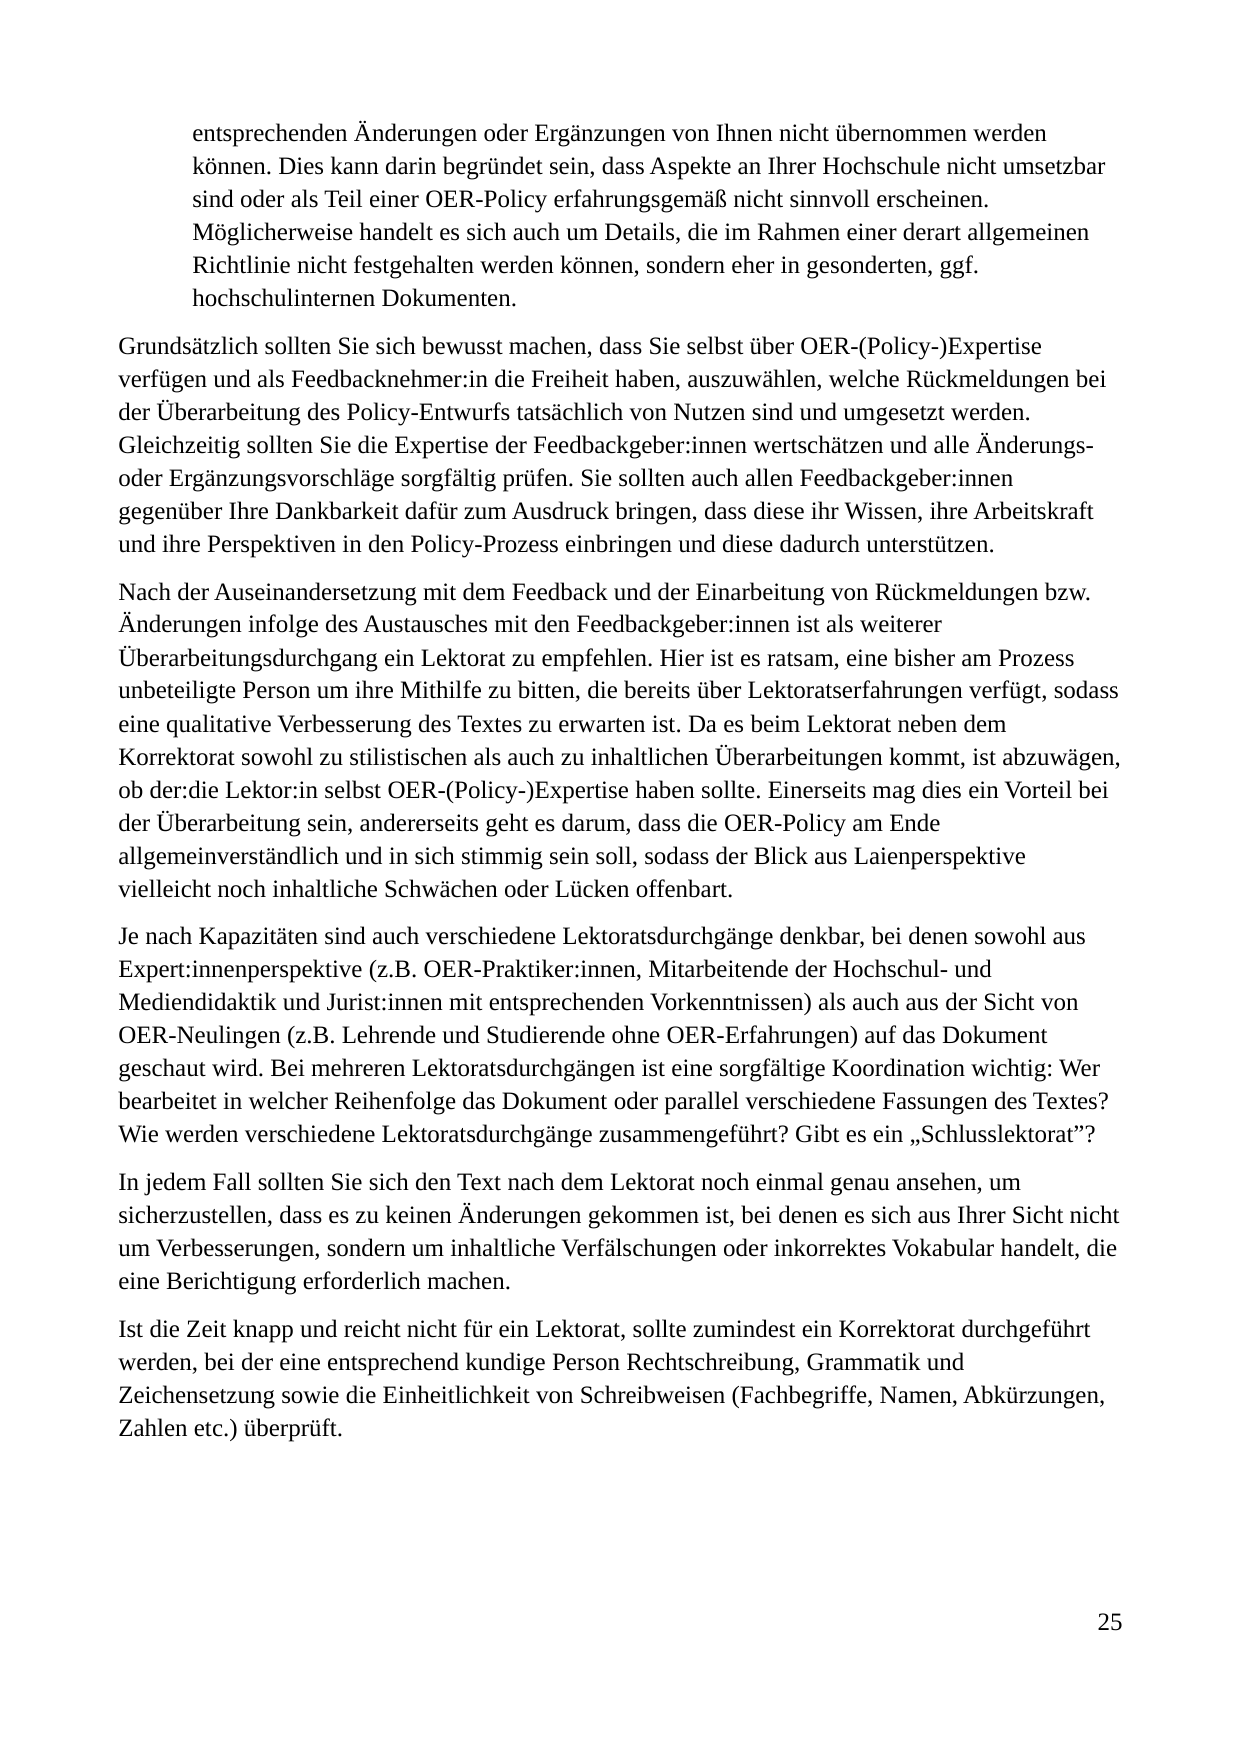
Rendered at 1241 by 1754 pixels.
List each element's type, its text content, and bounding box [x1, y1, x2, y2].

list entsprechenden Änderungen oder Ergänzungen von Ihnen nicht übernommen werden können. Dies kann darin begründet sein, dass Aspekte an Ihrer Hochschule nicht umsetzbar sind oder als Teil einer OER-Policy erfahrungsgemäß nicht sinnvoll erscheinen. Möglicherweise handelt es sich auch um Details, die im Rahmen einer derart allgemeinen Richtlinie nicht festgehalten werden können, sondern eher in gesonderten, ggf. hochschulinternen Dokumenten. [162, 118, 1122, 312]
text Nach der Auseinandersetzung mit dem Feedback und der Einarbeitung von Rückmeldungen bzw. Änderungen infolge des Austausches mit den Feedbackgeber:innen ist als weiterer Überarbeitungsdurchgang ein Lektorat zu empfehlen. Hier ist es ratsam, eine bisher am Prozess unbeteiligte Person um ihre Mithilfe zu bitten, die bereits über Lektoratserfahrungen verfügt, sodass eine qualitative Verbesserung des Textes zu erwarten ist. Da es beim Lektorat neben dem Korrektorat sowohl zu stilistischen als auch zu inhaltlichen Überarbeitungen kommt, ist abzuwägen, ob der:die Lektor:in selbst OER-(Policy-)Expertise haben sollte. Einerseits mag dies ein Vorteil bei der Überarbeitung sein, andererseits geht es darum, dass die OER-Policy am Ende allgemeinverständlich und in sich stimmig sein soll, sodass der Blick aus Laienperspektive vielleicht noch inhaltliche Schwächen oder Lücken offenbart. [118, 577, 1122, 902]
text Je nach Kapazitäten sind auch verschiedene Lektoratsdurchgänge denkbar, bei denen sowohl aus Expert:innenperspektive (z.B. OER-Praktiker:innen, Mitarbeitende der Hochschul- und Mediendidaktik und Jurist:innen mit entsprechenden Vorkenntnissen) als auch aus der Sicht von OER-Neulingen (z.B. Lehrende und Studierende ohne OER-Erfahrungen) auf das Dokument geschaut wird. Bei mehreren Lektoratsdurchgängen ist eine sorgfältige Koordination wichtig: Wer bearbeitet in welcher Reihenfolge das Dokument oder parallel verschiedene Fassungen des Textes? Wie werden verschiedene Lektoratsdurchgänge zusammengeführt? Gibt es ein „Schlusslektorat”? [118, 921, 1122, 1148]
text In jedem Fall sollten Sie sich den Text nach dem Lektorat noch einmal genau ansehen, um sicherzustellen, dass es zu keinen Änderungen gekommen ist, bei denen es sich aus Ihrer Sicht nicht um Verbesserungen, sondern um inhaltliche Verfälschungen oder inkorrektes Vokabular handelt, die eine Berichtigung erforderlich machen. [118, 1167, 1122, 1295]
text Ist die Zeit knapp und reicht nicht für ein Lektorat, sollte zumindest ein Korrektorat durchgeführt werden, bei der eine entsprechend kundige Person Rechtschreibung, Grammatik und Zeichensetzung sowie die Einheitlichkeit von Schreibweisen (Fachbegriffe, Namen, Abkürzungen, Zahlen etc.) überprüft. [118, 1314, 1122, 1442]
text Grundsätzlich sollten Sie sich bewusst machen, dass Sie selbst über OER-(Policy-)Expertise verfügen und als Feedbacknehmer:in die Freiheit haben, auszuwählen, welche Rückmeldungen bei der Überarbeitung des Policy-Entwurfs tatsächlich von Nutzen sind und umgesetzt werden. Gleichzeitig sollten Sie die Expertise der Feedbackgeber:innen wertschätzen und alle Änderungs- oder Ergänzungsvorschläge sorgfältig prüfen. Sie sollten auch allen Feedbackgeber:innen gegenüber Ihre Dankbarkeit dafür zum Ausdruck bringen, dass diese ihr Wissen, ihre Arbeitskraft und ihre Perspektiven in den Policy-Prozess einbringen und diese dadurch unterstützen. [118, 331, 1122, 558]
